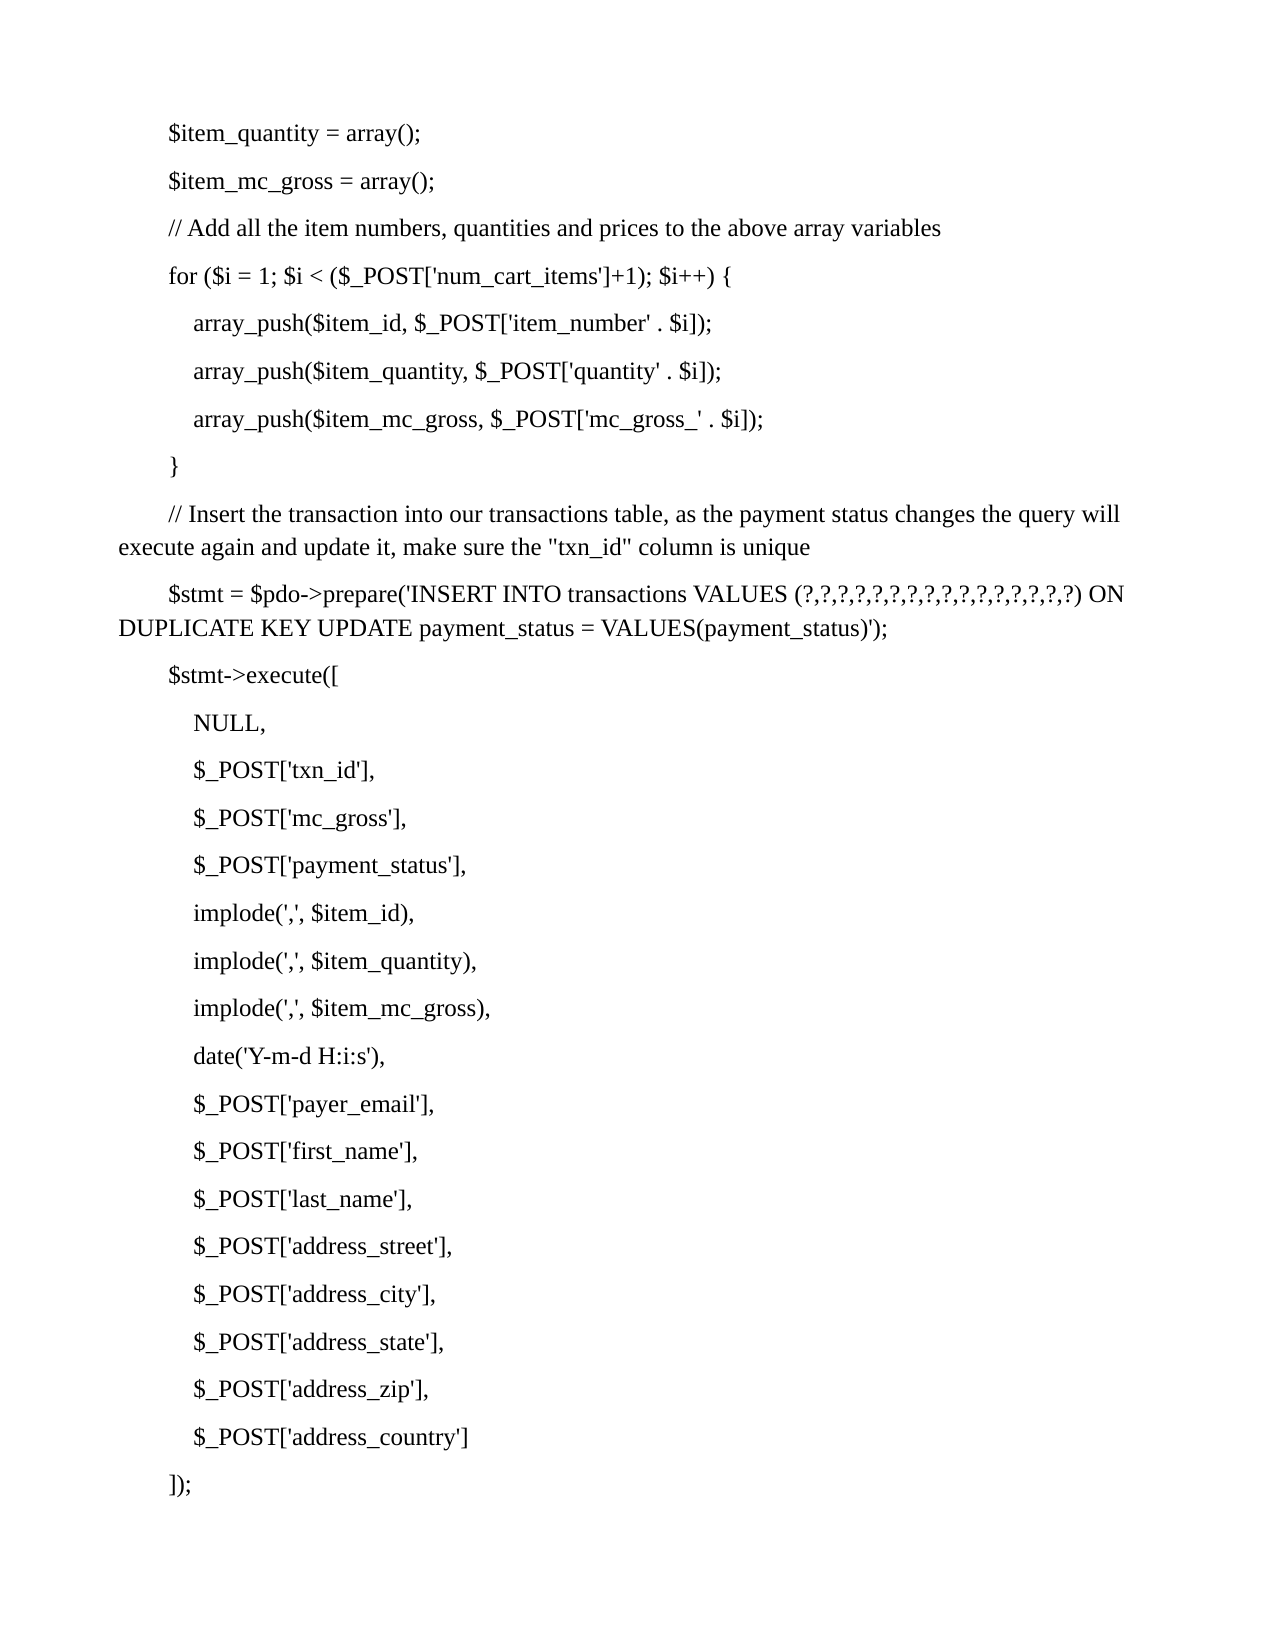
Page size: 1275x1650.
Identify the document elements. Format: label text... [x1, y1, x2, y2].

text array_push($item_mc_gross, $_POST['mc_gross_' . $i]); [118, 404, 1157, 432]
text $item_quantity = array(); [118, 118, 1157, 147]
text $_POST['payment_status'], [118, 851, 1157, 879]
text $_POST['address_zip'], [118, 1374, 1157, 1403]
text for ($i = 1; $i < ($_POST['num_cart_items']+1); $i++) { [118, 261, 1157, 290]
text $_POST['address_state'], [118, 1327, 1157, 1355]
text $_POST['address_country'] [118, 1422, 1157, 1451]
text $_POST['mc_gross'], [118, 803, 1157, 832]
text $_POST['address_city'], [118, 1279, 1157, 1308]
text $stmt->execute([ [118, 660, 1157, 689]
text } [118, 451, 1157, 480]
text array_push($item_quantity, $_POST['quantity' . $i]); [118, 356, 1157, 385]
text $_POST['last_name'], [118, 1184, 1157, 1213]
text NULL, [118, 708, 1157, 737]
text $_POST['payer_email'], [118, 1089, 1157, 1117]
text array_push($item_id, $_POST['item_number' . $i]); [118, 308, 1157, 337]
text implode(',', $item_mc_gross), [118, 993, 1157, 1022]
text implode(',', $item_id), [118, 898, 1157, 927]
text // Insert the transaction into our transactions table, as the payment status changes the query will execute again and update it, make sure the "txn_id" column is unique [118, 499, 1157, 561]
text ]); [118, 1469, 1157, 1498]
text $stmt = $pdo->prepare('INSERT INTO transactions VALUES (?,?,?,?,?,?,?,?,?,?,?,?,?,?,?,?) ON DUPLICATE KEY UPDATE payment_status = VALUES(payment_status)'); [118, 579, 1157, 641]
text // Add all the item numbers, quantities and prices to the above array variables [118, 213, 1157, 242]
text date('Y-m-d H:i:s'), [118, 1041, 1157, 1070]
text $_POST['txn_id'], [118, 755, 1157, 784]
text $item_mc_gross = array(); [118, 166, 1157, 194]
text $_POST['first_name'], [118, 1136, 1157, 1165]
text implode(',', $item_quantity), [118, 946, 1157, 974]
text $_POST['address_street'], [118, 1231, 1157, 1260]
